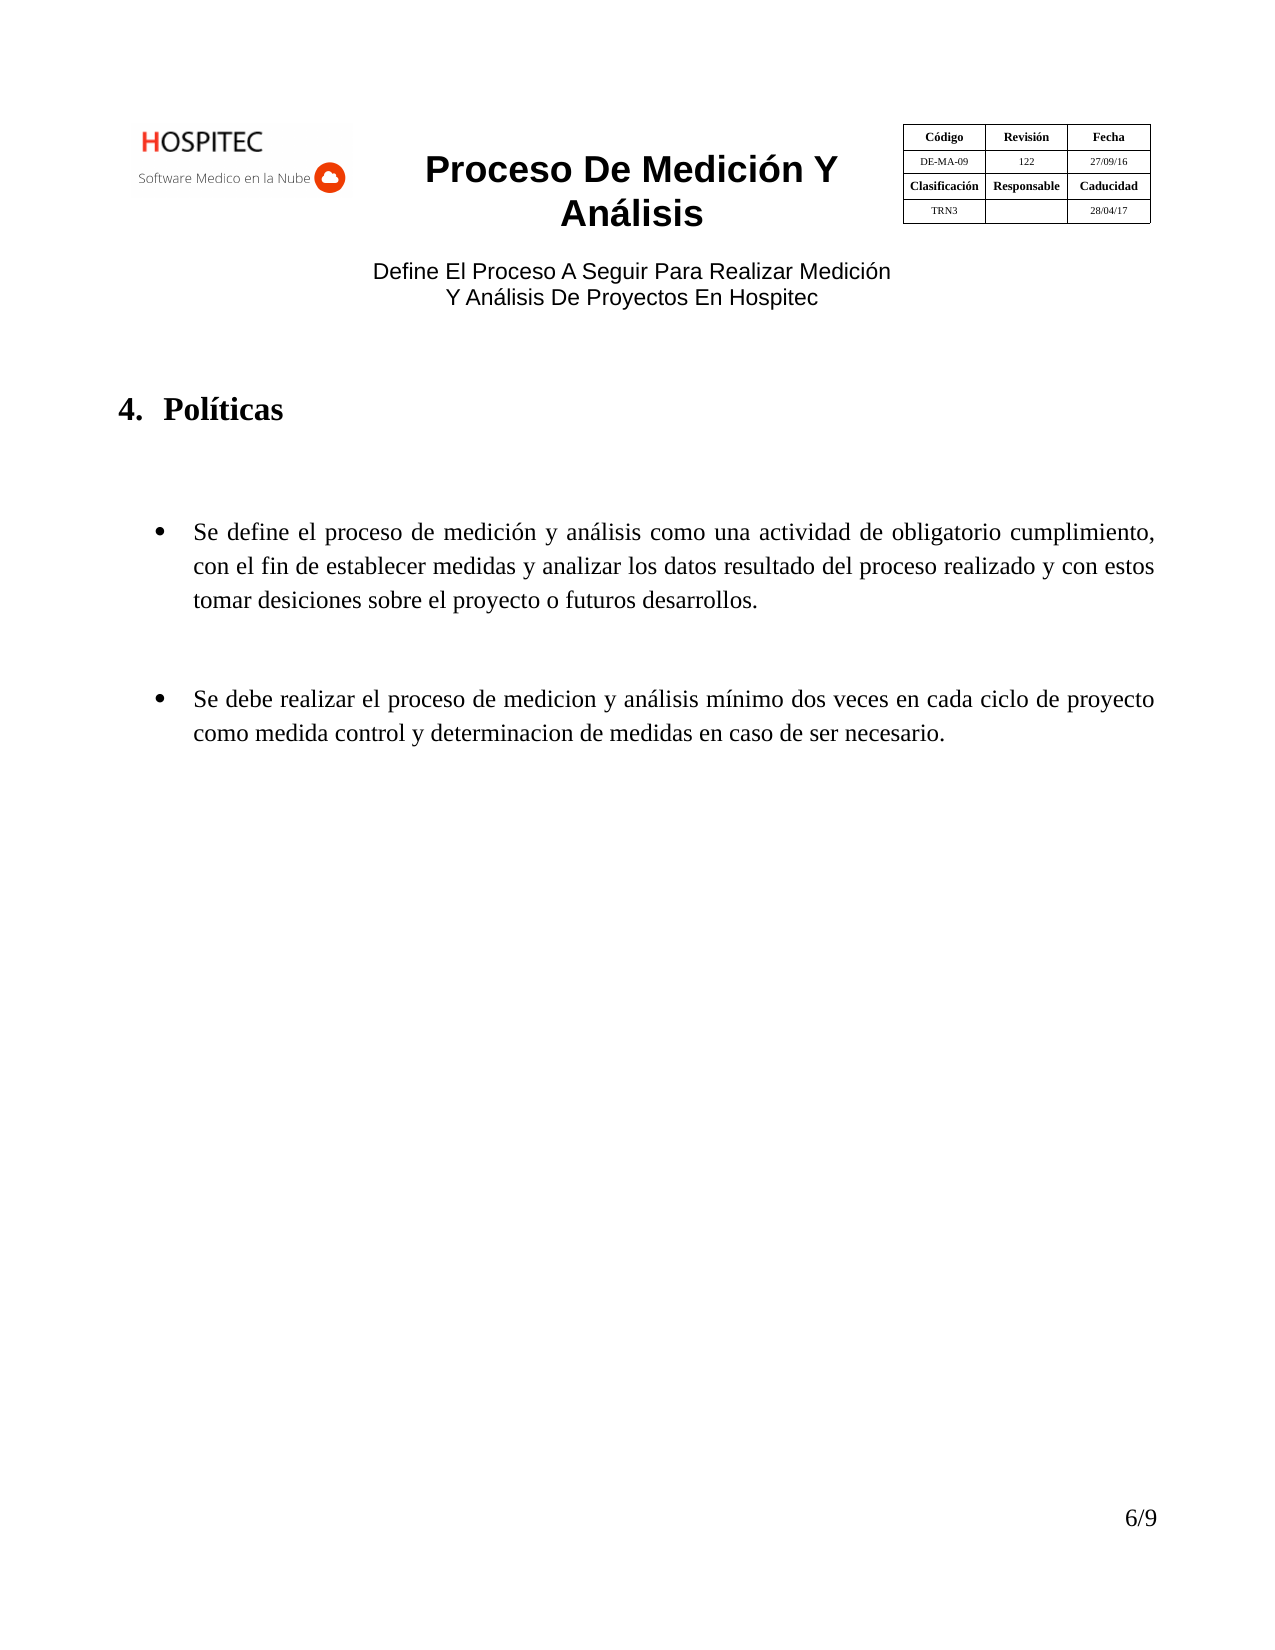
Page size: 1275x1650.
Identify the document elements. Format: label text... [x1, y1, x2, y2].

list Se debe realizar el proceso de medicion y análisis mínimo dos veces en cada ciclo de proyecto como medida control y determinacion de medidas en caso de ser necesario. [156, 684, 1157, 747]
subtitle Políticas [118, 389, 1157, 427]
list Se define el proceso de medición y análisis como una actividad de obligatorio cumplimiento, con el fin de establecer medidas y analizar los datos resultado del proceso realizado y con estos tomar desiciones sobre el proyecto o futuros desarrollos. [156, 517, 1157, 614]
picture [131, 123, 353, 198]
